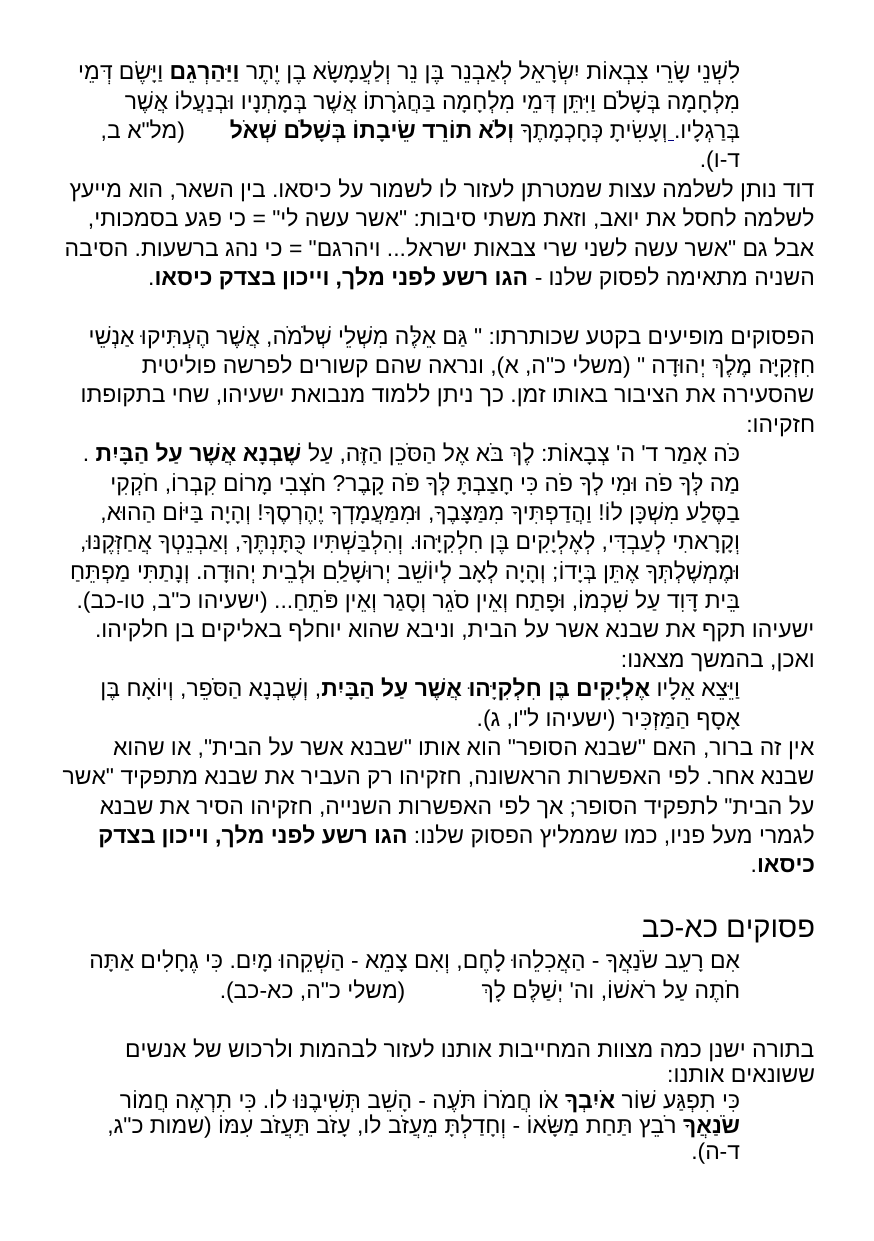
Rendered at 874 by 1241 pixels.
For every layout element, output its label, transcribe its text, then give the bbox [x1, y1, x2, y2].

text אין זה ברור, האם "שבנא הסופר" הוא אותו "שבנא אשר על הבית", או שהוא שבנא אחר. לפי האפשרות הראשונה, חזקיהו רק העביר את שבנא מתפקיד "אשר על הבית" לתפקיד הסופר; אך לפי האפשרות השנייה, חזקיהו הסיר את שבנא לגמרי מעל פניו, כמו שממליץ הפסוק שלנו: הגו רשע לפני מלך, וייכון בצדק כיסאו. [59, 734, 815, 878]
text אִם רָעֵב שֹׂנַאֲךָ - הַאֲכִלֵהוּ לָחֶם, וְאִם צָמֵא - הַשְׁקֵהוּ מָיִם. כִּי גֶחָלִים אַתָּה חֹתֶה עַל רֹאשׁוֹ, וה' יְשַׁלֶּם לָךְ (משלי כ"ה, כא-כב). [59, 948, 740, 1003]
text דוד נותן לשלמה עצות שמטרתן לעזור לו לשמור על כיסאו. בין השאר, הוא מייעץ לשלמה לחסל את יואב, וזאת משתי סיבות: "אשר עשה לי" = כי פגע בסמכותי, אבל גם "אשר עשה לשני שרי צבאות ישראל... ויהרגם" = כי נהג ברשעות. הסיבה השניה מתאימה לפסוק שלנו - הגו רשע לפני מלך, וייכון בצדק כיסאו. [59, 176, 815, 290]
text בתורה ישנן כמה מצוות המחייבות אותנו לעזור לבהמות ולרכוש של אנשים ששונאים אותנו: [59, 1036, 815, 1088]
text כֹּה אָמַר ד' ה' צְבָאוֹת: לֶךְ בֹּא אֶל הַסֹּכֵן הַזֶּה, עַל שֶׁבְנָא אֲשֶׁר עַל הַבָּיִת . מַה לְּךָ פֹה וּמִי לְךָ פֹה כִּי חָצַבְתָּ לְּךָ פֹּה קָבֶר? חֹצְבִי מָרוֹם קִבְרוֹ, חֹקְקִי בַסֶּלַע מִשְׁכָּן לוֹ! וַהֲדַפְתִּיךָ מִמַּצָּבֶךָ, וּמִמַּעֲמָדְךָ יֶהֶרְסֶךָ! וְהָיָה בַּיּוֹם הַהוּא, וְקָרָאתִי לְעַבְדִּי, לְאֶלְיָקִים בֶּן חִלְקִיָּהוּ. וְהִלְבַּשְׁתִּיו כֻּתָּנְתֶּךָ, וְאַבְנֵטְךָ אֲחַזְּקֶנּוּ, וּמֶמְשֶׁלְתְּךָ אֶתֵּן בְּיָדוֹ; וְהָיָה לְאָב לְיוֹשֵׁב יְרוּשָׁלַ‍ִם וּלְבֵית יְהוּדָה. וְנָתַתִּי מַפְתֵּחַ בֵּית דָּוִד עַל שִׁכְמוֹ, וּפָתַח וְאֵין סֹגֵר וְסָגַר וְאֵין פֹּתֵחַ... (ישעיהו כ"ב, טו-כב). [59, 441, 740, 613]
text לִשְׁנֵי שָׂרֵי צִבְאוֹת יִשְׂרָאֵל לְאַבְנֵר בֶּן נֵר וְלַעֲמָשָׂא בֶן יֶתֶר וַיַּהַרְגֵם וַיָּשֶׂם דְּמֵי מִלְחָמָה בְּשָׁלֹם וַיִּתֵּן דְּמֵי מִלְחָמָה בַּחֲגֹרָתוֹ אֲשֶׁר בְּמָתְנָיו וּבְנַעֲלוֹ אֲשֶׁר בְּרַגְלָיו. וְעָשִׂיתָ כְּחָכְמָתֶךָ וְלֹא תוֹרֵד שֵׂיבָתוֹ בְּשָׁלֹם שְׁאֹל (מל"א ב, ד-ו). [59, 59, 740, 173]
text פסוקים כא-כב [59, 911, 815, 943]
text ישעיהו תקף את שבנא אשר על הבית, וניבא שהוא יוחלף באליקים בן חלקיהו. ואכן, בהמשך מצאנו: [59, 617, 815, 672]
text כִּי תִפְגַּע שׁוֹר אֹיִבְךָ אֹו חֲמֹרוֹ תֹּעֶה - הָשֵׁב תְּשִׁיבֶנּוּ לו. כִּי תִרְאֶה חֲמוֹר שֹׂנַאֲךָ רֹבֵץ תַּחַת מַשָּׂאוֹ - וְחָדַלְתָּ מֵעֲזֹב לו, עָזֹב תַּעֲזֹב עִמּוֹ (שמות כ"ג, ד-ה). [59, 1088, 740, 1164]
text הפסוקים מופיעים בקטע שכותרתו: " גַּם אֵלֶּה מִשְׁלֵי שְׁלֹמֹה, אֲשֶׁר הֶעְתִּיקוּ אַנְשֵׁי חִזְקִיָּה מֶלֶךְ יְהוּדָה " (משלי כ"ה, א), ונראה שהם קשורים לפרשה פוליטית שהסעירה את הציבור באותו זמן. כך ניתן ללמוד מנבואת ישעיהו, שחי בתקופתו חזקיהו: [59, 323, 815, 437]
text וַיֵּצֵא אֵלָיו אֶלְיָקִים בֶּן חִלְקִיָּהוּ אֲשֶׁר עַל הַבָּיִת, וְשֶׁבְנָא הַסֹּפֵר, וְיוֹאָח בֶּן אָסָף הַמַּזְכִּיר (ישעיהו ל"ו, ג). [59, 676, 740, 731]
